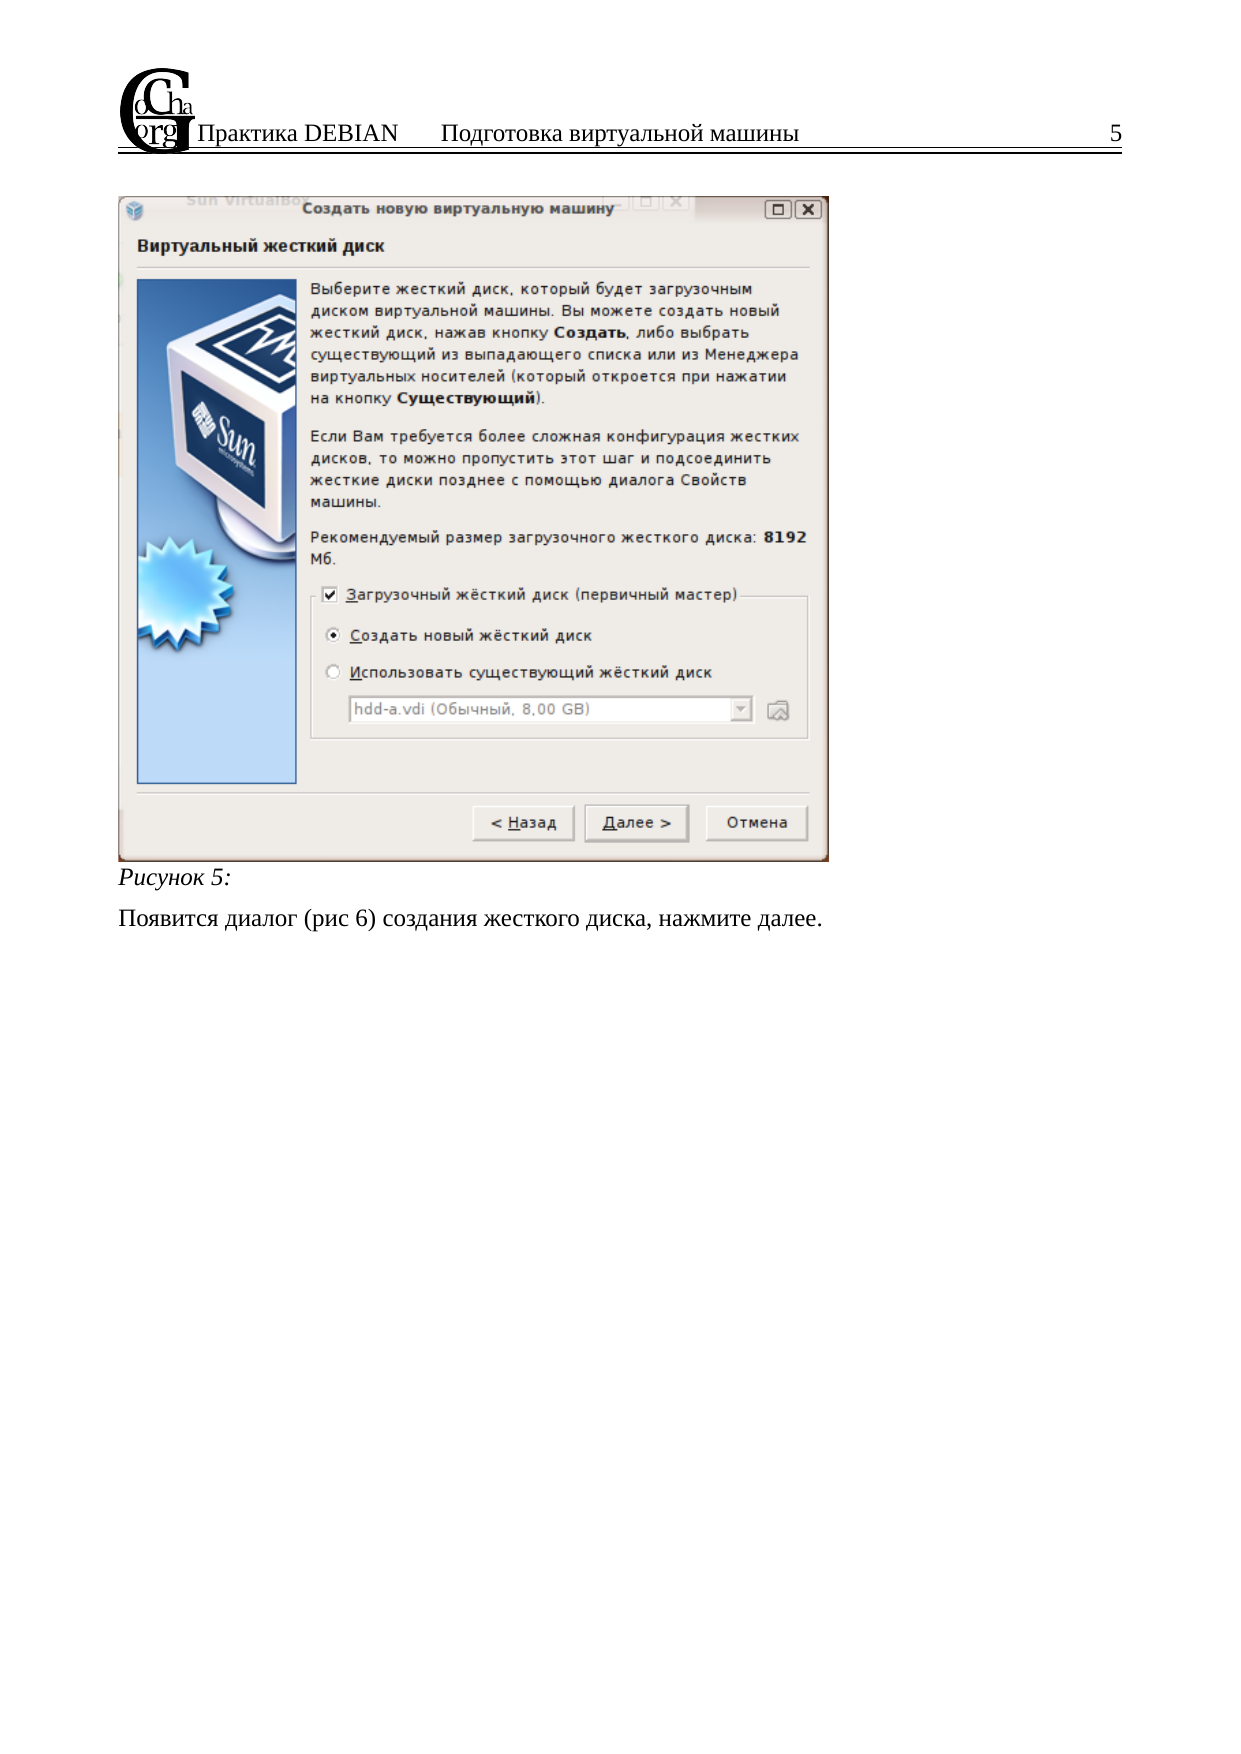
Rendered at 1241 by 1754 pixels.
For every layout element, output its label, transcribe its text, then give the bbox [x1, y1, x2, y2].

text Появится диалог (рис 6) создания жесткого диска, нажмите далее. [118, 903, 1122, 932]
picture [120, 68, 195, 154]
picture [118, 196, 829, 862]
text Рисунок 5: [118, 862, 829, 891]
